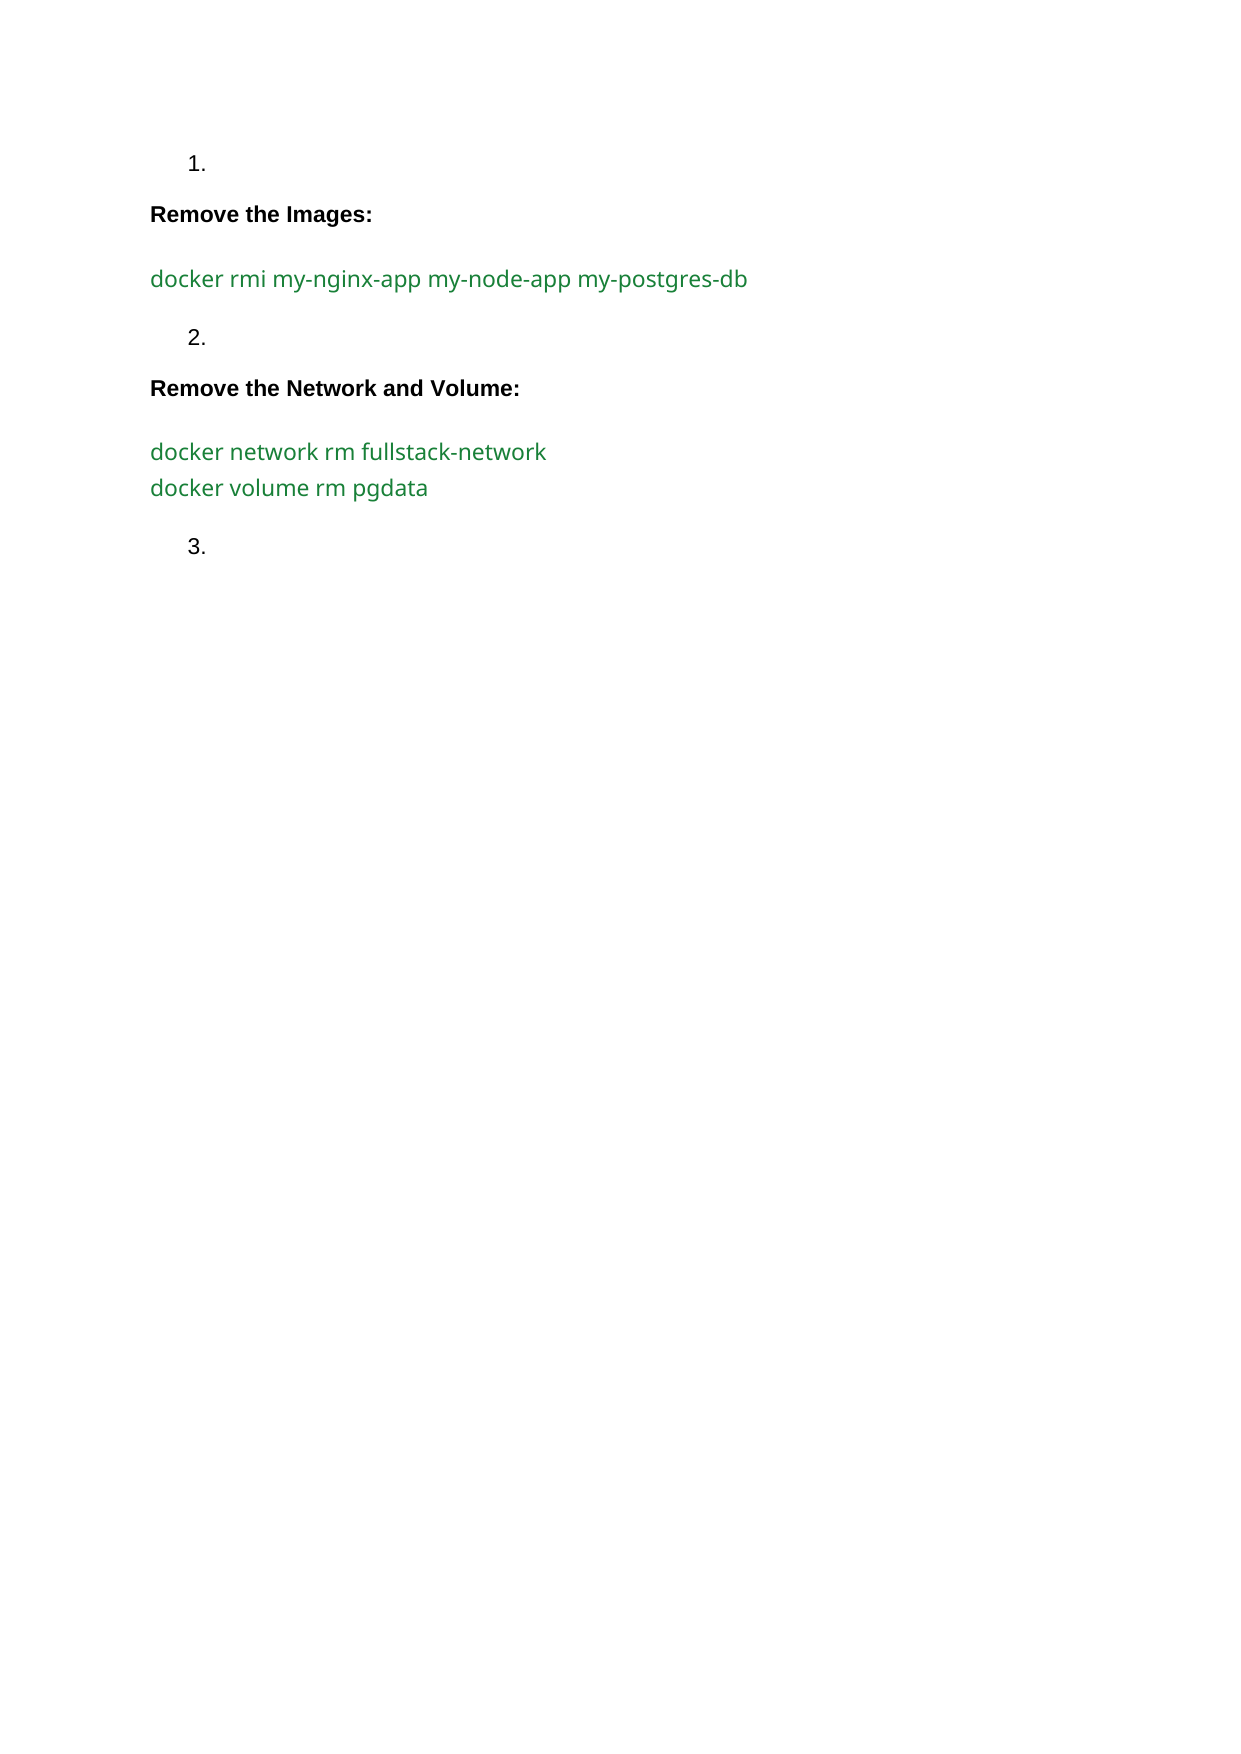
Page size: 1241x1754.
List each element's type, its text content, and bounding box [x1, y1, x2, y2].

text Remove the Images: docker rmi my-nginx-app my-node-app my-postgres-db [150, 201, 1090, 294]
text docker volume rm pgdata [150, 472, 1090, 503]
text Remove the Network and Volume: docker network rm fullstack-network [150, 375, 1090, 467]
